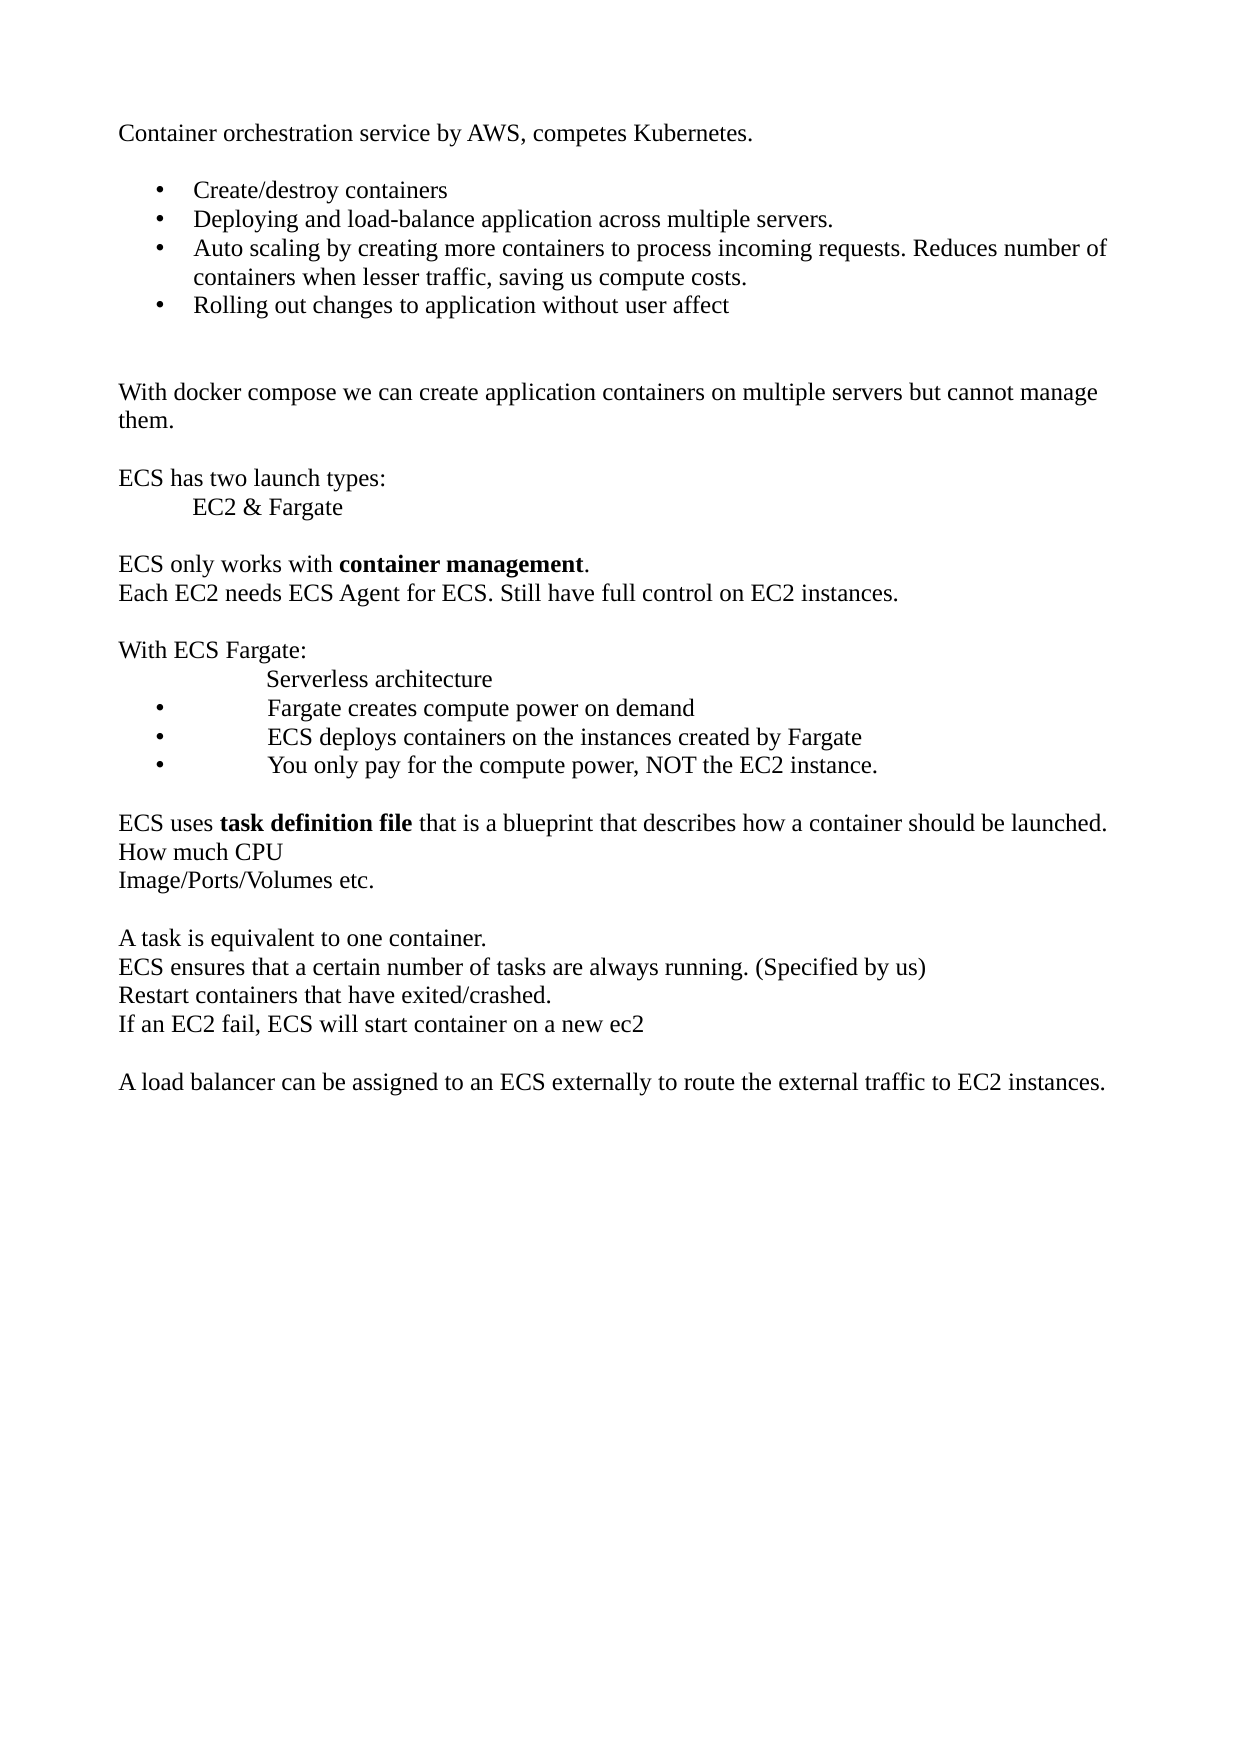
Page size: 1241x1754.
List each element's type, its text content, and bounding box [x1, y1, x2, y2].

list Deploying and load-balance application across multiple servers. [156, 204, 1122, 233]
list Fargate creates compute power on demand [156, 693, 1122, 722]
text A load balancer can be assigned to an ECS externally to route the external traffic to EC2 instances. [118, 1067, 1122, 1096]
text Restart containers that have exited/crashed. [118, 981, 1122, 1009]
text If an EC2 fail, ECS will start container on a new ec2 [118, 1009, 1122, 1038]
list ECS deploys containers on the instances created by Fargate [156, 722, 1122, 751]
text Container orchestration service by AWS, competes Kubernetes. [118, 118, 1122, 147]
text Each EC2 needs ECS Agent for ECS. Still have full control on EC2 instances. [118, 578, 1122, 607]
list Auto scaling by creating more containers to process incoming requests. Reduces number of containers when lesser traffic, saving us compute costs. [156, 233, 1122, 291]
list You only pay for the compute power, NOT the EC2 instance. [156, 751, 1122, 779]
text ECS uses task definition file that is a blueprint that describes how a container should be launched. [118, 808, 1122, 837]
text With docker compose we can create application containers on multiple servers but cannot manage them. [118, 377, 1122, 434]
list Create/destroy containers [156, 176, 1122, 204]
list Rolling out changes to application without user affect [156, 291, 1122, 319]
text How much CPU Image/Ports/Volumes etc. [118, 837, 1122, 894]
text ECS has two launch types: EC2 & Fargate [118, 463, 1122, 521]
text A task is equivalent to one container. [118, 923, 1122, 952]
text ECS only works with container management. [118, 549, 1122, 578]
text ECS ensures that a certain number of tasks are always running. (Specified by us) [118, 952, 1122, 981]
text With ECS Fargate: Serverless architecture [118, 636, 1122, 693]
